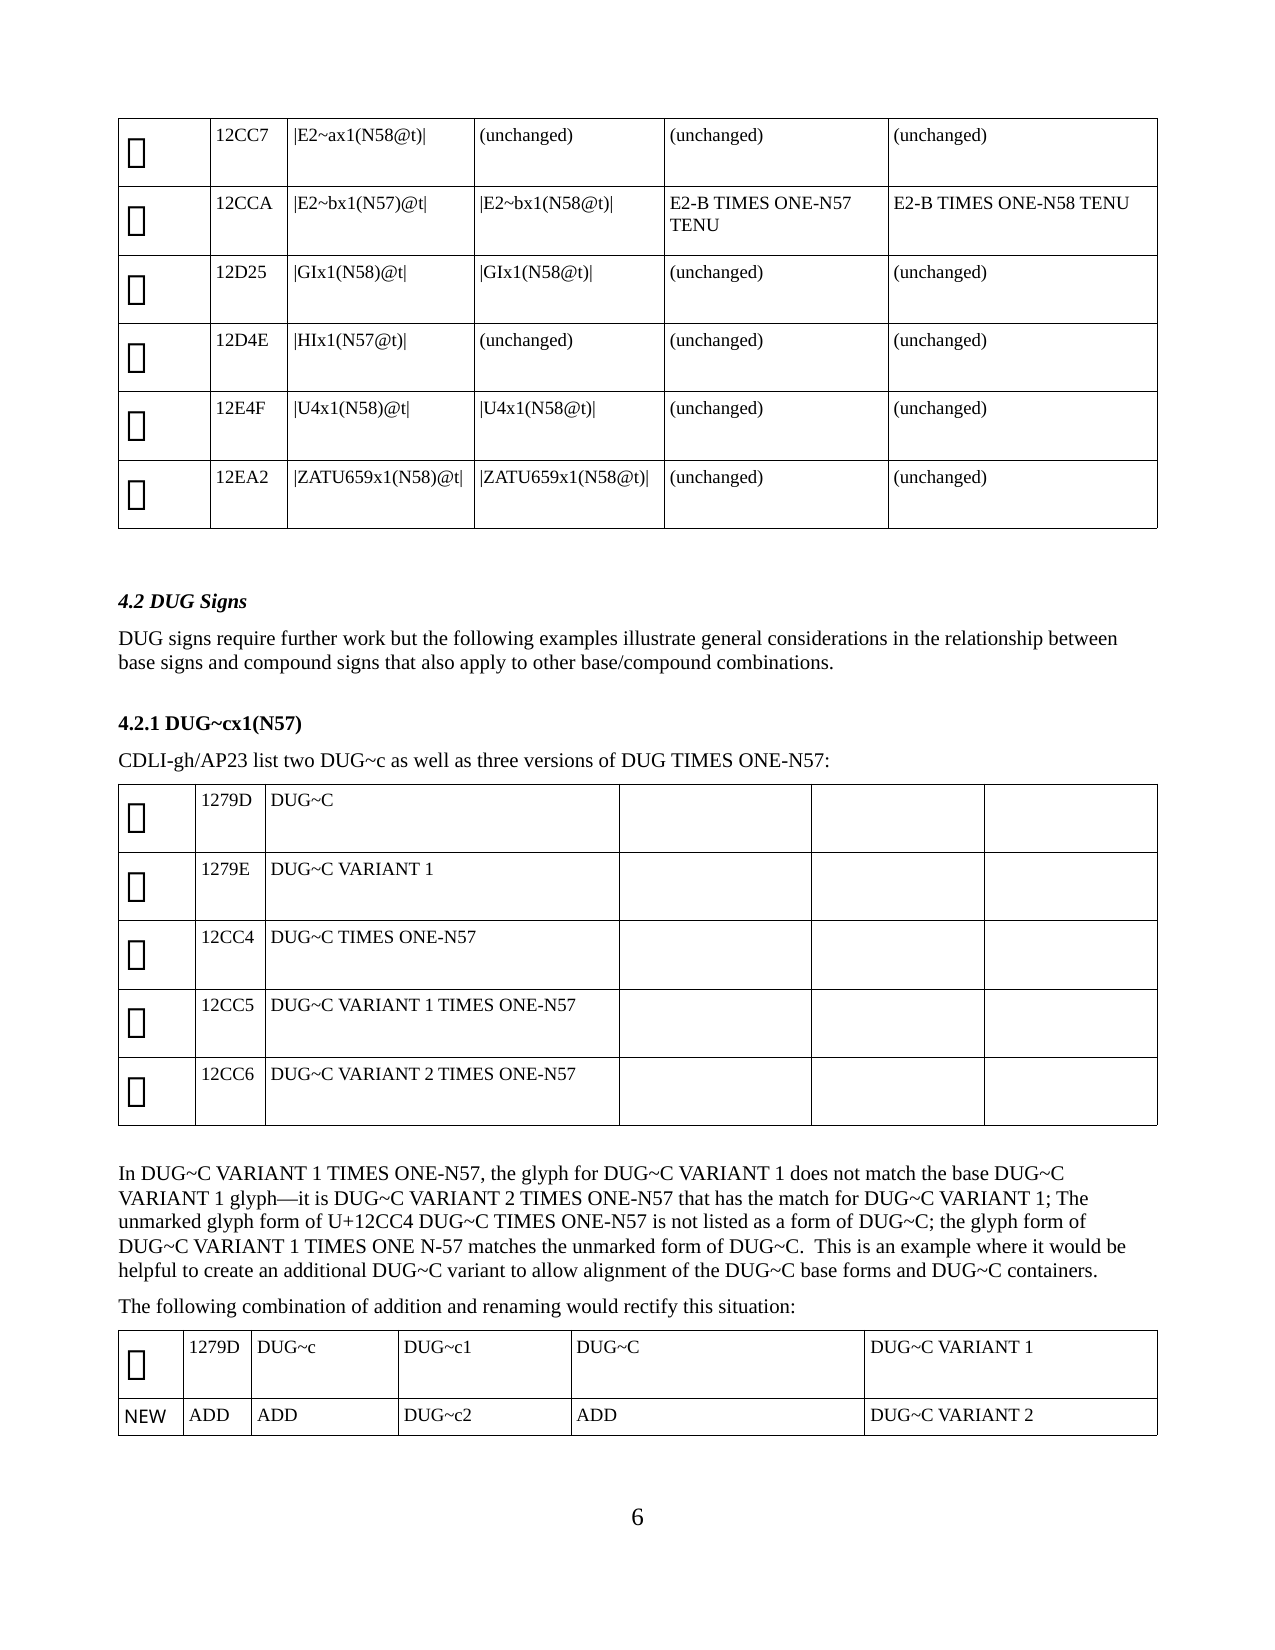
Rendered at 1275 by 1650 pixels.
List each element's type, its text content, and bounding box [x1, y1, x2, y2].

table_header [985, 785, 1157, 852]
table_cell (unchanged) [665, 392, 888, 460]
table_cell (unchanged) [475, 119, 664, 186]
text CDLI-gh/AP23 list two DUG~c as well as three versions of DUG TIMES ONE-N57: [118, 747, 1157, 772]
table_cell 𒺢 [119, 461, 210, 528]
table_cell 𒞞 [119, 853, 195, 920]
table_cell (unchanged) [889, 119, 1157, 186]
table_cell 12D4E [211, 324, 287, 391]
table_cell DUG~C VARIANT 2 TIMES ONE-N57 [266, 1058, 619, 1125]
table_cell [985, 1058, 1157, 1125]
table_cell |E2~bx1(N58@t)| [475, 187, 664, 255]
table_cell 12CCA [211, 187, 287, 255]
table_header DUG~c1 [399, 1331, 571, 1398]
table_cell E2-B TIMES ONE-N58 TENU [889, 187, 1157, 255]
table_cell 𒳊 [119, 187, 210, 255]
table_cell 𒳄 [119, 921, 195, 988]
subtitle 4.2.1 DUG~cx1(N57) [118, 711, 1157, 735]
table_cell [620, 1058, 811, 1125]
table_cell [812, 921, 984, 988]
table_header [620, 785, 811, 852]
table_header DUG~C VARIANT 1 [865, 1331, 1157, 1398]
table_header DUG~C [572, 1331, 864, 1398]
table_cell 𒳇 [119, 119, 210, 186]
table_cell 12EA2 [211, 461, 287, 528]
table_header DUG~c [252, 1331, 398, 1398]
table_cell |U4x1(N58)@t| [288, 392, 474, 460]
table_cell ADD [572, 1399, 864, 1435]
text DUG signs require further work but the following examples illustrate general considerations in the relationship between base signs and compound signs that also apply to other base/compound combinations. [118, 626, 1157, 674]
table_cell |GIx1(N58@t)| [475, 256, 664, 323]
table_cell [985, 853, 1157, 920]
table_cell [620, 990, 811, 1057]
table_cell |HIx1(N57@t)| [288, 324, 474, 391]
table_cell 𒳆 [119, 1058, 195, 1125]
table_cell (unchanged) [889, 392, 1157, 460]
table_cell DUG~C VARIANT 1 [266, 853, 619, 920]
table_cell [812, 853, 984, 920]
table_header 1279D [196, 785, 265, 852]
table_cell |E2~ax1(N58@t)| [288, 119, 474, 186]
table_cell E2-B TIMES ONE-N57 TENU [665, 187, 888, 255]
table_cell [812, 990, 984, 1057]
table_cell (unchanged) [665, 256, 888, 323]
table_cell 𒴥 [119, 256, 210, 323]
table_cell 12CC7 [211, 119, 287, 186]
table_cell |GIx1(N58)@t| [288, 256, 474, 323]
table_cell 12CC5 [196, 990, 265, 1057]
table_header 𒞝 [119, 785, 195, 852]
table_cell (unchanged) [889, 324, 1157, 391]
table_cell ADD [184, 1399, 251, 1435]
table_cell ADD [252, 1399, 398, 1435]
table_cell (unchanged) [889, 461, 1157, 528]
table_cell (unchanged) [665, 119, 888, 186]
table_header 𒞝 [119, 1331, 183, 1398]
table_cell 12D25 [211, 256, 287, 323]
table_cell [812, 1058, 984, 1125]
table_cell [985, 921, 1157, 988]
table_cell 12CC6 [196, 1058, 265, 1125]
table_cell 1279E [196, 853, 265, 920]
table_cell DUG~c2 [399, 1399, 571, 1435]
table_cell 12CC4 [196, 921, 265, 988]
table_cell NEW [119, 1399, 183, 1435]
table_header [812, 785, 984, 852]
table_cell |ZATU659x1(N58)@t| [288, 461, 474, 528]
table_cell (unchanged) [665, 461, 888, 528]
table_cell |E2~bx1(N57)@t| [288, 187, 474, 255]
table_cell [985, 990, 1157, 1057]
text In DUG~C VARIANT 1 TIMES ONE-N57, the glyph for DUG~C VARIANT 1 does not match the base DUG~C VARIANT 1 glyph—it is DUG~C VARIANT 2 TIMES ONE-N57 that has the match for DUG~C VARIANT 1; The unmarked glyph form of U+12CC4 DUG~C TIMES ONE-N57 is not listed as a form of DUG~C; the glyph form of DUG~C VARIANT 1 TIMES ONE N-57 matches the unmarked form of DUG~C. This is an example where it would be helpful to create an additional DUG~C variant to allow alignment of the DUG~C base forms and DUG~C containers. [118, 1161, 1157, 1282]
table_cell 𒳅 [119, 990, 195, 1057]
table_cell [620, 853, 811, 920]
table_cell DUG~C VARIANT 2 [865, 1399, 1157, 1435]
table_cell |ZATU659x1(N58@t)| [475, 461, 664, 528]
table_cell 12E4F [211, 392, 287, 460]
table_cell (unchanged) [475, 324, 664, 391]
table_cell DUG~C TIMES ONE-N57 [266, 921, 619, 988]
table_cell DUG~C VARIANT 1 TIMES ONE-N57 [266, 990, 619, 1057]
table_header DUG~C [266, 785, 619, 852]
table_cell (unchanged) [665, 324, 888, 391]
table_cell (unchanged) [889, 256, 1157, 323]
subtitle 4.2 DUG Signs [118, 589, 1157, 613]
table_cell 𒵎 [119, 324, 210, 391]
table_cell |U4x1(N58@t)| [475, 392, 664, 460]
table_cell 𒹏 [119, 392, 210, 460]
text The following combination of addition and renaming would rectify this situation: [118, 1294, 1157, 1318]
table_cell [620, 921, 811, 988]
table_header 1279D [184, 1331, 251, 1398]
